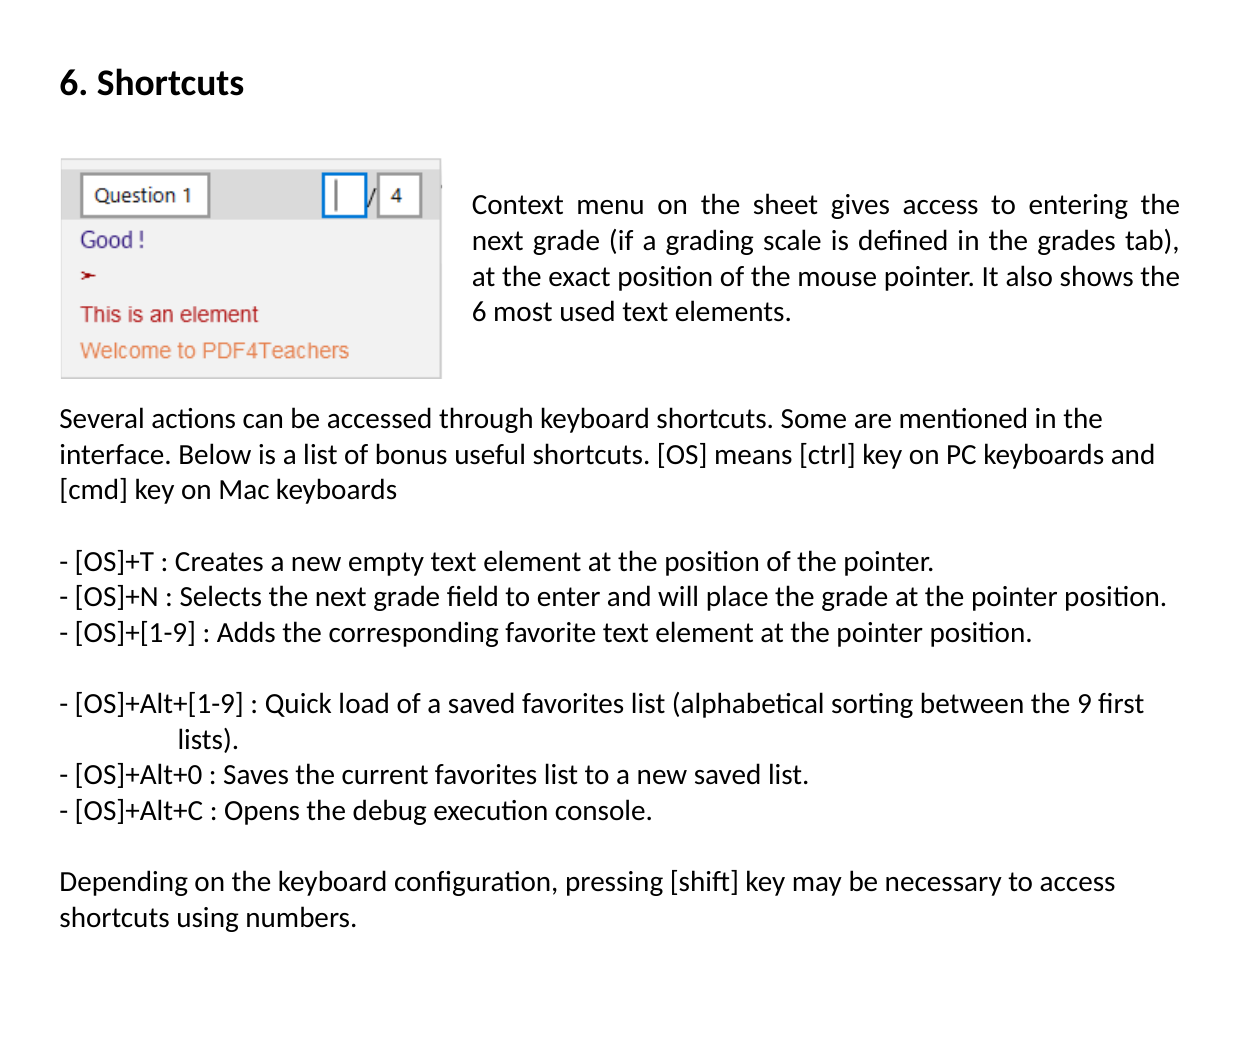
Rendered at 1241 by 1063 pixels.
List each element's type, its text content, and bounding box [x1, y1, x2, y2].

text - [OS]+[1-9] : Adds the corresponding favorite text element at the pointer position. [59, 614, 1181, 649]
text - [OS]+Alt+0 : Saves the current favorites list to a new saved list. [59, 756, 1181, 792]
text - [OS]+T : Creates a new empty text element at the position of the pointer. [59, 543, 1181, 578]
text - [OS]+N : Selects the next grade field to enter and will place the grade at the pointer position. [59, 578, 1181, 614]
text Depending on the keyboard configuration, pressing [shift] key may be necessary to access shortcuts using numbers. [59, 863, 1181, 934]
text - [OS]+Alt+C : Opens the debug execution console. [59, 792, 1181, 828]
text Several actions can be accessed through keyboard shortcuts. Some are mentioned in the interface. Below is a list of bonus useful shortcuts. [OS] means [ctrl] key on PC keyboards and [cmd] key on Mac keyboards [59, 400, 1181, 507]
text 6. Shortcuts [59, 59, 1181, 105]
text Context menu on the sheet gives access to entering the next grade (if a grading scale is defined in the grades tab), at the exact position of the mouse pointer. It also shows the 6 most used text elements. [443, 186, 1181, 329]
text - [OS]+Alt+[1-9] : Quick load of a saved favorites list (alphabetical sorting between the 9 first lists). [59, 685, 1181, 756]
picture [60, 157, 443, 379]
